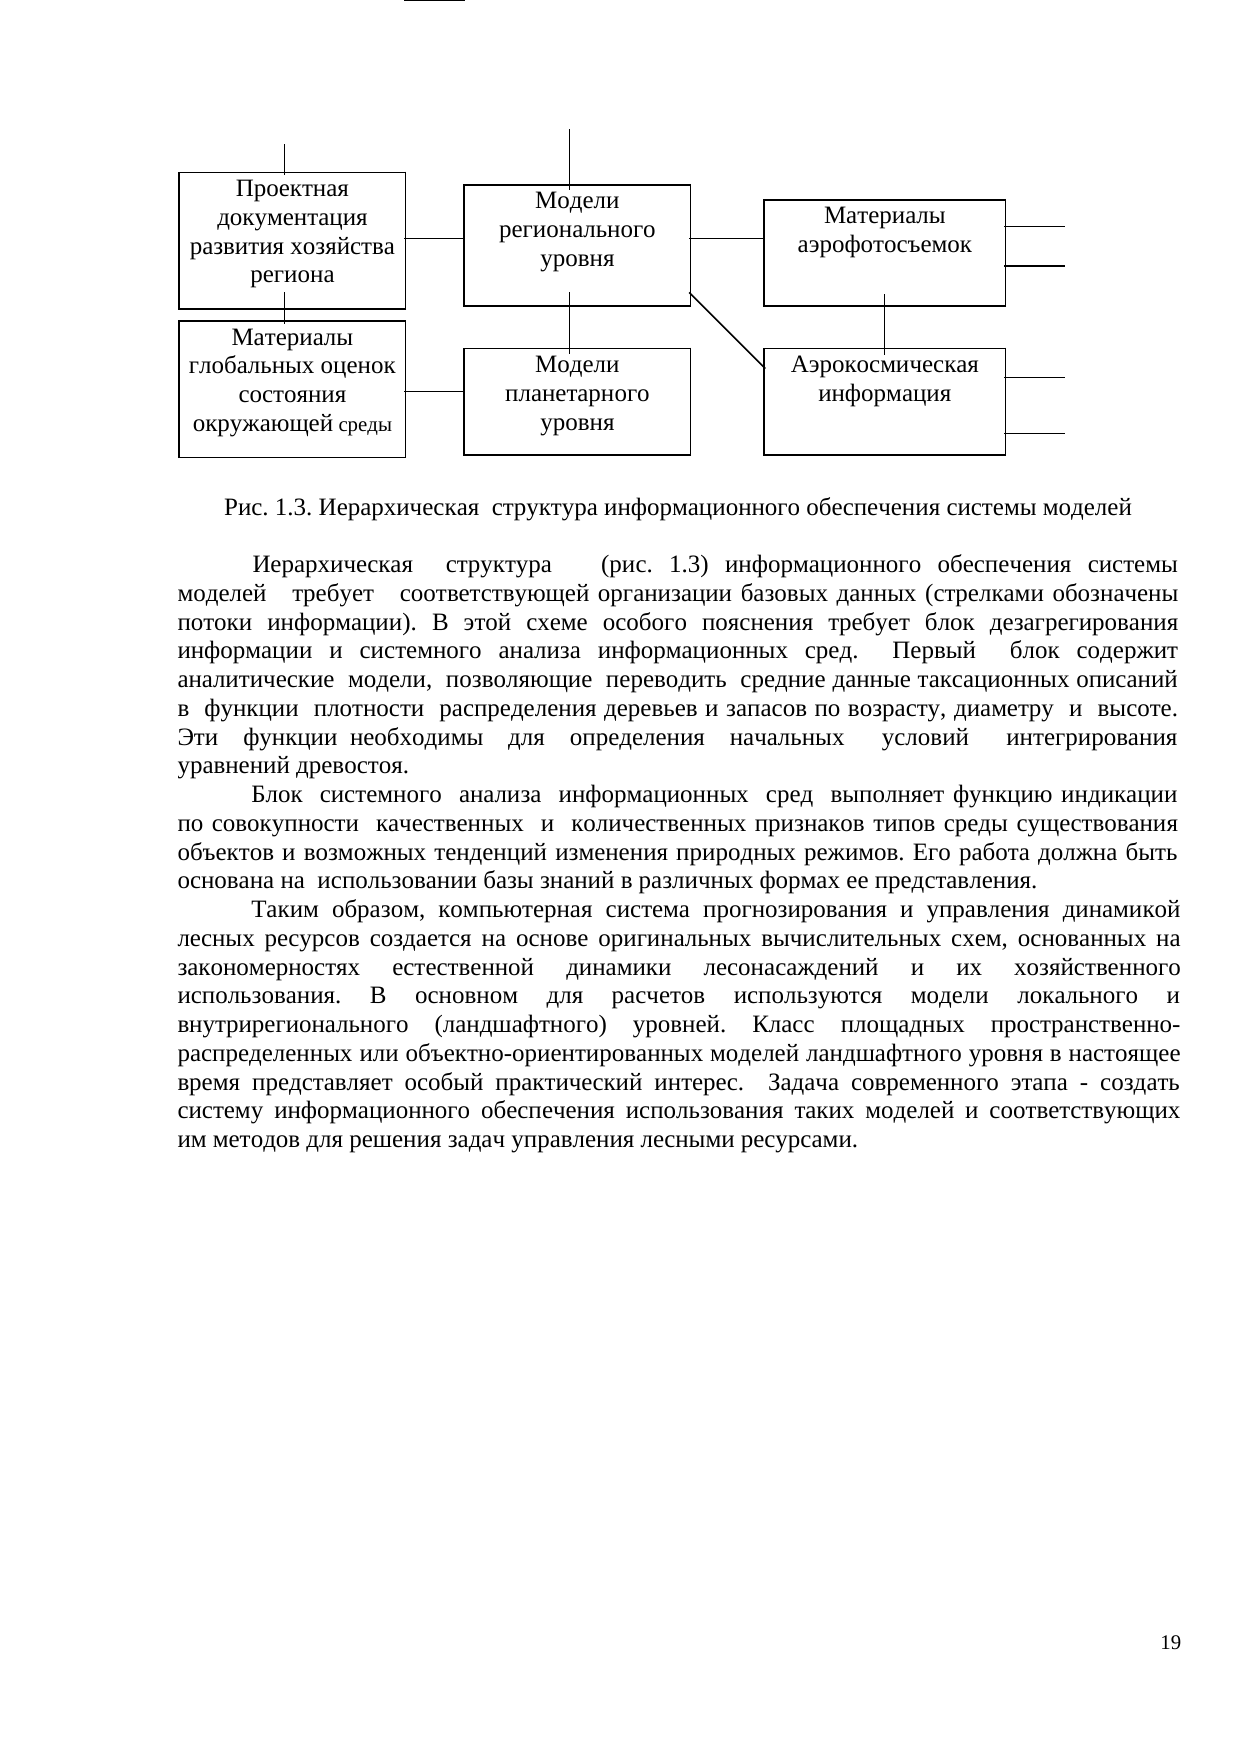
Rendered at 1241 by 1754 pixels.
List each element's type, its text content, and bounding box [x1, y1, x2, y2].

text Проектная документация развития хозяйства региона [180, 173, 405, 288]
text Аэрокосмическая информация [765, 349, 1005, 407]
text Модели планетарного уровня [465, 349, 690, 435]
text Блок системного анализа информационных сред выполняет функцию индикации по совокупности качественных и количественных признаков типов среды существования объектов и возможных тенденций изменения природных режимов. Его работа должна быть основана на использовании базы знаний в различных формах ее представления. [177, 779, 1179, 894]
text Рис. 1.3. Иерархическая структура информационного обеспечения системы моделей [177, 492, 1179, 521]
text Таким образом, компьютерная система прогнозирования и управления динамикой лесных ресурсов создается на основе оригинальных вычислительных схем, основанных на закономерностях естественной динамики лесонасаждений и их хозяйственного использования. В основном для расчетов используются модели локального и внутрирегионального (ландшафтного) уровней. Класс площадных пространственно-распределенных или объектно-ориентированных моделей ландшафтного уровня в настоящее время представляет особый практический интерес. Задача современного этапа - создать систему информационного обеспечения использования таких моделей и соответствующих им методов для решения задач управления лесными ресурсами. [177, 894, 1181, 1153]
text Материалы аэрофотосъемок [765, 201, 1005, 258]
text Иерархическая структура (рис. 1.3) информационного обеспечения системы моделей требует соответствующей организации базовых данных (стрелками обозначены потоки информации). В этой схеме особого пояснения требует блок дезагрегирования информации и системного анализа информационных сред. Первый блок содержит аналитические модели, позволяющие переводить средние данные таксационных описаний в функции плотности распределения деревьев и запасов по возрасту, диаметру и высоте. Эти функции необходимы для определения начальных условий интегрирования уравнений древостоя. [177, 549, 1179, 779]
text Модели регионального уровня [465, 186, 690, 272]
text Материалы глобальных оценок состояния окружающей среды [180, 322, 405, 437]
